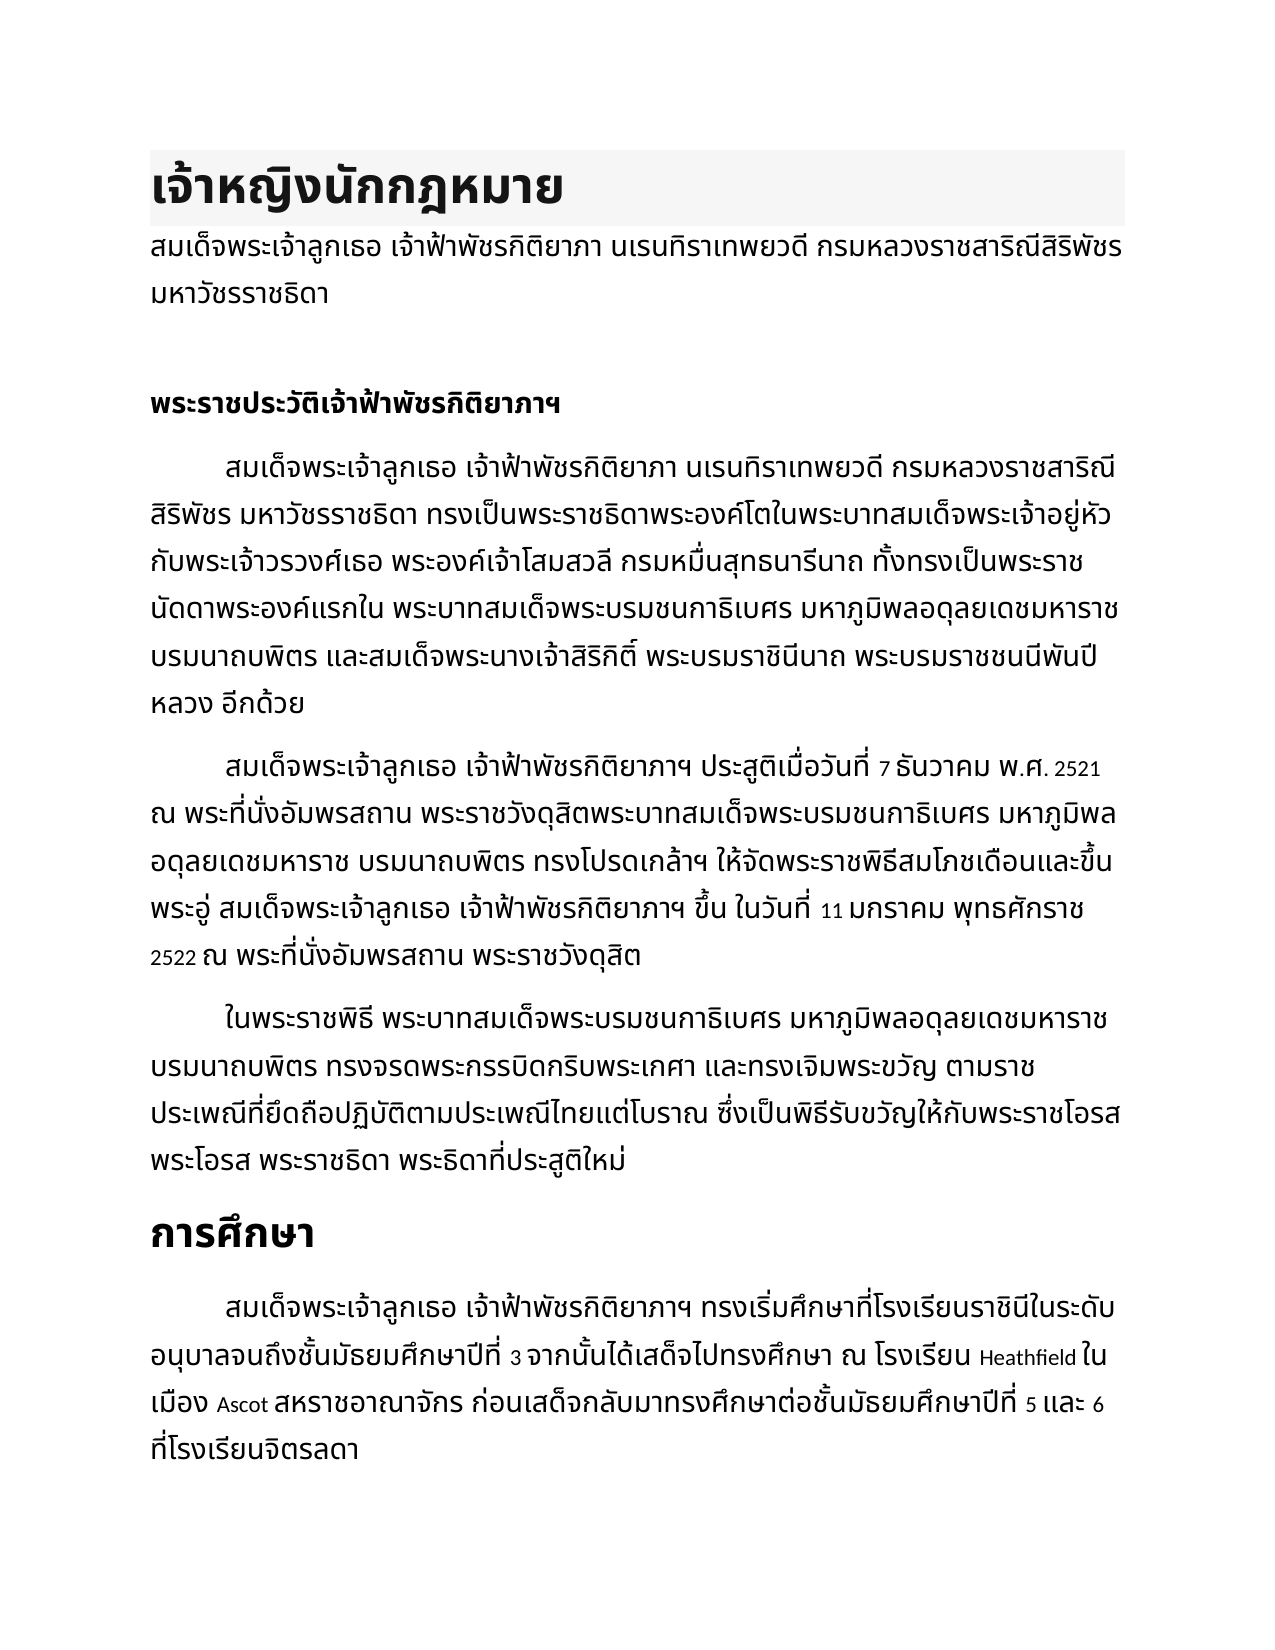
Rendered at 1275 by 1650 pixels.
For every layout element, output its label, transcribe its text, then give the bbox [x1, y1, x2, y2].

text สมเด็จพระเจ้าลูกเธอ เจ้าฟ้าพัชรกิติยาภา นเรนทิราเทพยวดี กรมหลวงราชสาริณีสิริพัชร มหาวัชรราชธิดา ทรงเป็นพระราชธิดาพระองค์โตในพระบาทสมเด็จพระเจ้าอยู่หัว กับพระเจ้าวรวงศ์เธอ พระองค์เจ้าโสมสวลี กรมหมื่นสุทธนารีนาถ ทั้งทรงเป็นพระราชนัดดาพระองค์แรกใน พระบาทสมเด็จพระบรมชนกาธิเบศร มหาภูมิพลอดุลยเดชมหาราช บรมนาถบพิตร และสมเด็จพระนางเจ้าสิริกิติ์ พระบรมราชินีนาถ พระบรมราชชนนีพันปีหลวง อีกด้วย [150, 447, 1125, 726]
text ในพระราชพิธี พระบาทสมเด็จพระบรมชนกาธิเบศร มหาภูมิพลอดุลยเดชมหาราช บรมนาถบพิตร ทรงจรดพระกรรบิดกริบพระเกศา และทรงเจิมพระขวัญ ตามราชประเพณีที่ยึดถือปฏิบัติตามประเพณีไทยแต่โบราณ ซึ่งเป็นพิธีรับขวัญให้กับพระราชโอรส พระโอรส พระราชธิดา พระธิดาที่ประสูติใหม่ [150, 998, 1125, 1183]
text การศึกษา [150, 1203, 1125, 1266]
text พระราชประวัติเจ้าฟ้าพัชรกิติยาภาฯ [150, 383, 1125, 427]
text สมเด็จพระเจ้าลูกเธอ เจ้าฟ้าพัชรกิติยาภาฯ ประสูติเมื่อวันที่ 7 ธันวาคม พ.ศ. 2521 ณ พระที่นั่งอัมพรสถาน พระราชวังดุสิตพระบาทสมเด็จพระบรมชนกาธิเบศร มหาภูมิพลอดุลยเดชมหาราช บรมนาถบพิตร ทรงโปรดเกล้าฯ ให้จัดพระราชพิธีสมโภชเดือนและขึ้นพระอู่ สมเด็จพระเจ้าลูกเธอ เจ้าฟ้าพัชรกิติยาภาฯ ขึ้น ในวันที่ 11 มกราคม พุทธศักราช 2522 ณ พระที่นั่งอัมพรสถาน พระราชวังดุสิต [150, 746, 1125, 978]
text สมเด็จพระเจ้าลูกเธอ เจ้าฟ้าพัชรกิติยาภา นเรนทิราเทพยวดี กรมหลวงราชสาริณีสิริพัชร มหาวัชรราชธิดา [150, 226, 1125, 317]
subtitle เจ้าหญิงนักกฎหมาย [150, 150, 1125, 226]
text สมเด็จพระเจ้าลูกเธอ เจ้าฟ้าพัชรกิติยาภาฯ ทรงเริ่มศึกษาที่โรงเรียนราชินีในระดับอนุบาลจนถึงชั้นมัธยมศึกษาปีที่ 3 จากนั้นได้เสด็จไปทรงศึกษา ณ โรงเรียน Heathfield ในเมือง Ascot สหราชอาณาจักร ก่อนเสด็จกลับมาทรงศึกษาต่อชั้นมัธยมศึกษาปีที่ 5 และ 6 ที่โรงเรียนจิตรลดา [150, 1287, 1125, 1472]
